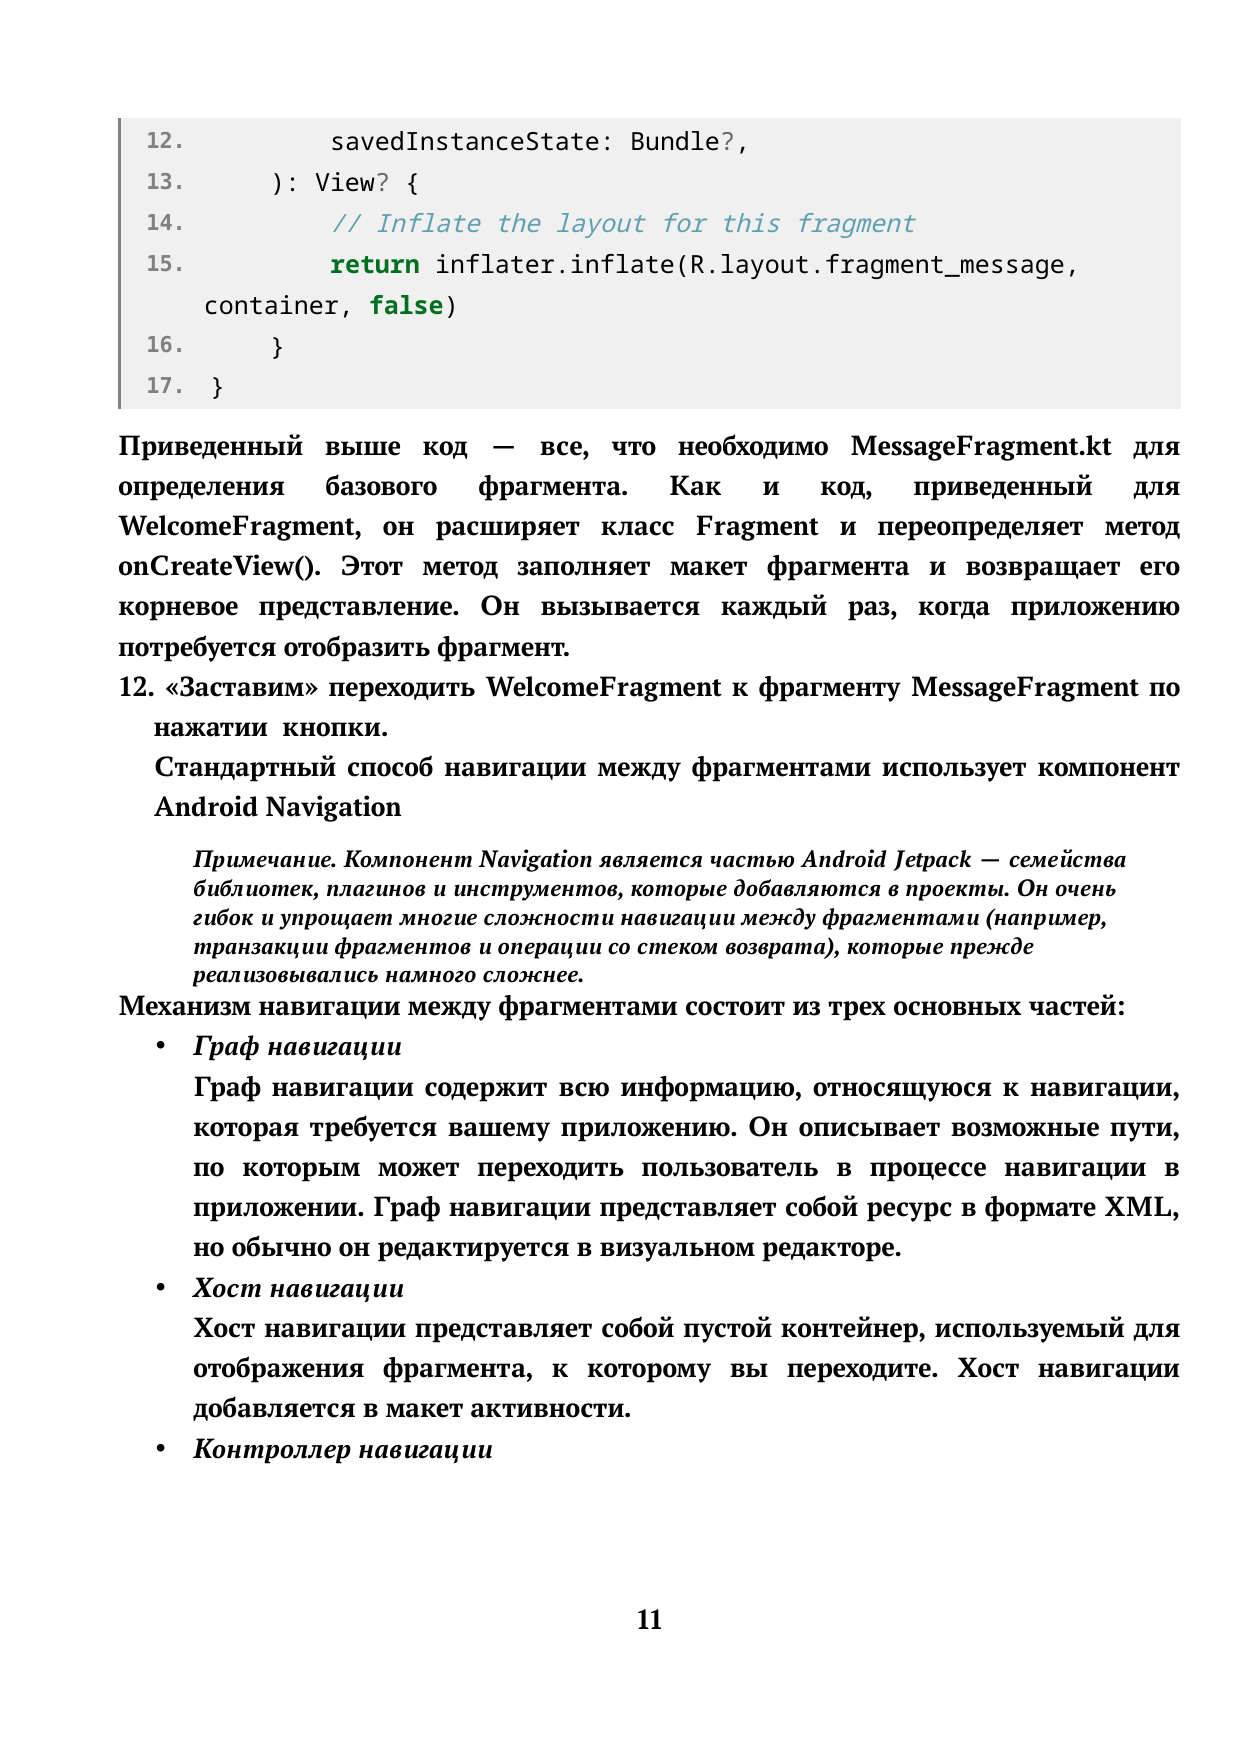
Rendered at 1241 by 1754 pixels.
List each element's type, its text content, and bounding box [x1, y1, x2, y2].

text Приведенный выше код — все, что необходимо MessageFragment.kt для определения базового фрагмента. Как и код, приведенный для WelcomeFragment, он расширяет класс Fragment и переопределяет метод onCreateView(). Этот метод заполняет макет фрагмента и возвращает его корневое представление. Он вызывается каждый раз, когда приложению потребуется отобразить фрагмент. [118, 428, 1181, 662]
list ): View? { [121, 159, 1181, 199]
list } [121, 322, 1181, 362]
list savedInstanceState: Bundle?, [121, 118, 1181, 158]
list Хост навигации представляет собой пустой контейнер, используемый для отображения фрагмента, к которому вы переходите. Хост навигации добавляется в макет активности. [156, 1310, 1181, 1424]
list Контроллер навигации [156, 1431, 1181, 1464]
list Стандартный способ навигации между фрагментами использует компонент Android Navigation [118, 749, 1181, 823]
list Граф навигации [156, 1028, 1181, 1062]
list «Заставим» переходить WelcomeFragment к фрагменту MessageFragment по нажатии кнопки. [118, 669, 1181, 743]
list return inflater.inflate(R.layout.fragment_message, container, false) [121, 241, 1181, 321]
list Примечание. Компонент Navigation является частью Android Jetpack — семейства библиотек, плагинов и инструментов, которые добавляются в проекты. Он очень гибок и упрощает многие сложности навигации между фрагментами (например, транзакции фрагментов и операции со стеком возврата), которые прежде реализовывались намного сложнее. [156, 844, 1181, 988]
list Хост навигации [156, 1270, 1181, 1303]
list } [121, 363, 1181, 409]
list Механизм навигации между фрагментами состоит из трех основных частей: [118, 988, 1181, 1022]
list Граф навигации содержит всю информацию, относящуюся к навигации, которая требуется вашему приложению. Он описывает возможные пути, по которым может переходить пользователь в процессе навигации в приложении. Граф навигации представляет собой ресурс в формате XML, но обычно он редактируется в визуальном редакторе. [156, 1069, 1181, 1263]
list // Inflate the layout for this fragment [121, 200, 1181, 240]
